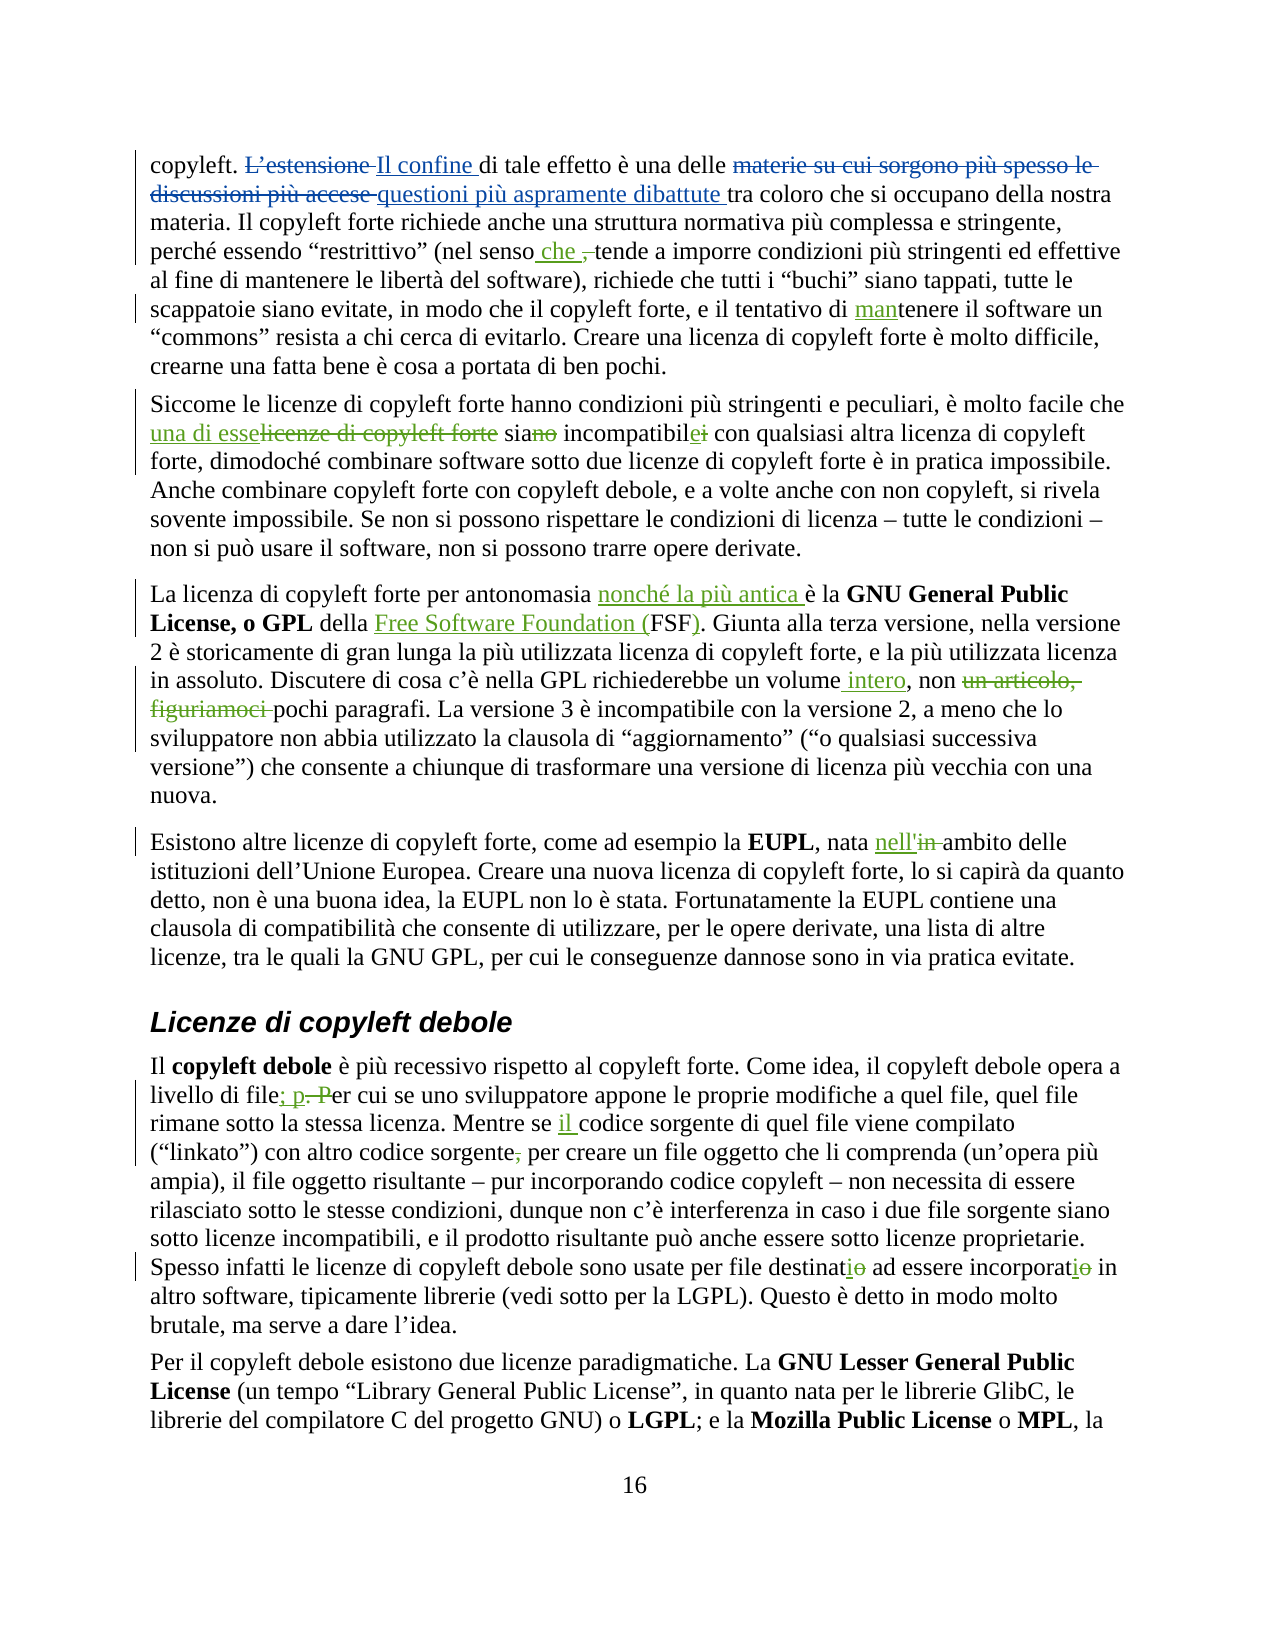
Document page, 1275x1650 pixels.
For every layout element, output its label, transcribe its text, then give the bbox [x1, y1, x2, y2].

text Siccome le licenze di copyleft forte hanno condizioni più stringenti e peculiari, è molto facile che una di esse sia incompatibile con qualsiasi altra licenza di copyleft forte, dimodoché combinare software sotto due licenze di copyleft forte è in pratica impossibile. Anche combinare copyleft forte con copyleft debole, e a volte anche con non copyleft, si rivela sovente impossibile. Se non si possono rispettare le condizioni di licenza ‒ tutte le condizioni ‒ non si può usare il software, non si possono trarre opere derivate. [150, 389, 1125, 561]
text Per il copyleft debole esistono due licenze paradigmatiche. La GNU Lesser General Public License (un tempo “Library General Public License”, in quanto nata per le librerie GlibC, le librerie del compilatore C del progetto GNU) o LGPL; e la Mozilla Public License o MPL, la [150, 1347, 1125, 1434]
subtitle Licenze di copyleft debole [150, 1005, 1125, 1038]
text Il copyleft debole è più recessivo rispetto al copyleft forte. Come idea, il copyleft debole opera a livello di file; per cui se uno sviluppatore appone le proprie modifiche a quel file, quel file rimane sotto la stessa licenza. Mentre se il codice sorgente di quel file viene compilato (“linkato”) con altro codice sorgente per creare un file oggetto che li comprenda (un’opera più ampia), il file oggetto risultante ‒ pur incorporando codice copyleft ‒ non necessita di essere rilasciato sotto le stesse condizioni, dunque non c’è interferenza in caso i due file sorgente siano sotto licenze incompatibili, e il prodotto risultante può anche essere sotto licenze proprietarie. Spesso infatti le licenze di copyleft debole sono usate per file destinati ad essere incorporati in altro software, tipicamente librerie (vedi sotto per la LGPL). Questo è detto in modo molto brutale, ma serve a dare l’idea. [150, 1051, 1125, 1338]
text La licenza di copyleft forte per antonomasia nonché la più antica è la GNU General Public License, o GPL della Free Software Foundation (FSF). Giunta alla terza versione, nella versione 2 è storicamente di gran lunga la più utilizzata licenza di copyleft forte, e la più utilizzata licenza in assoluto. Discutere di cosa c’è nella GPL richiederebbe un volume intero, non pochi paragrafi. La versione 3 è incompatibile con la versione 2, a meno che lo sviluppatore non abbia utilizzato la clausola di “aggiornamento” (“o qualsiasi successiva versione”) che consente a chiunque di trasformare una versione di licenza più vecchia con una nuova. [150, 579, 1125, 809]
text All’altro estremo abbiamo il copyleft forte. Tendenzialmente una licenza di copyleft forte tende a estendere il suo effetto vincolante il più possibile a qualunque “opera derivata” di software copyleft. Il confine di tale effetto è una delle questioni più aspramente dibattute tra coloro che si occupano della nostra materia. Il copyleft forte richiede anche una struttura normativa più complessa e stringente, perché essendo “restrittivo” (nel senso che tende a imporre condizioni più stringenti ed effettive al fine di mantenere le libertà del software), richiede che tutti i “buchi” siano tappati, tutte le scappatoie siano evitate, in modo che il copyleft forte, e il tentativo di mantenere il software un “commons” resista a chi cerca di evitarlo. Creare una licenza di copyleft forte è molto difficile, crearne una fatta bene è cosa a portata di ben pochi. [150, 150, 1125, 380]
text Esistono altre licenze di copyleft forte, come ad esempio la EUPL, nata nell'ambito delle istituzioni dell’Unione Europea. Creare una nuova licenza di copyleft forte, lo si capirà da quanto detto, non è una buona idea, la EUPL non lo è stata. Fortunatamente la EUPL contiene una clausola di compatibilità che consente di utilizzare, per le opere derivate, una lista di altre licenze, tra le quali la GNU GPL, per cui le conseguenze dannose sono in via pratica evitate. [150, 827, 1125, 971]
